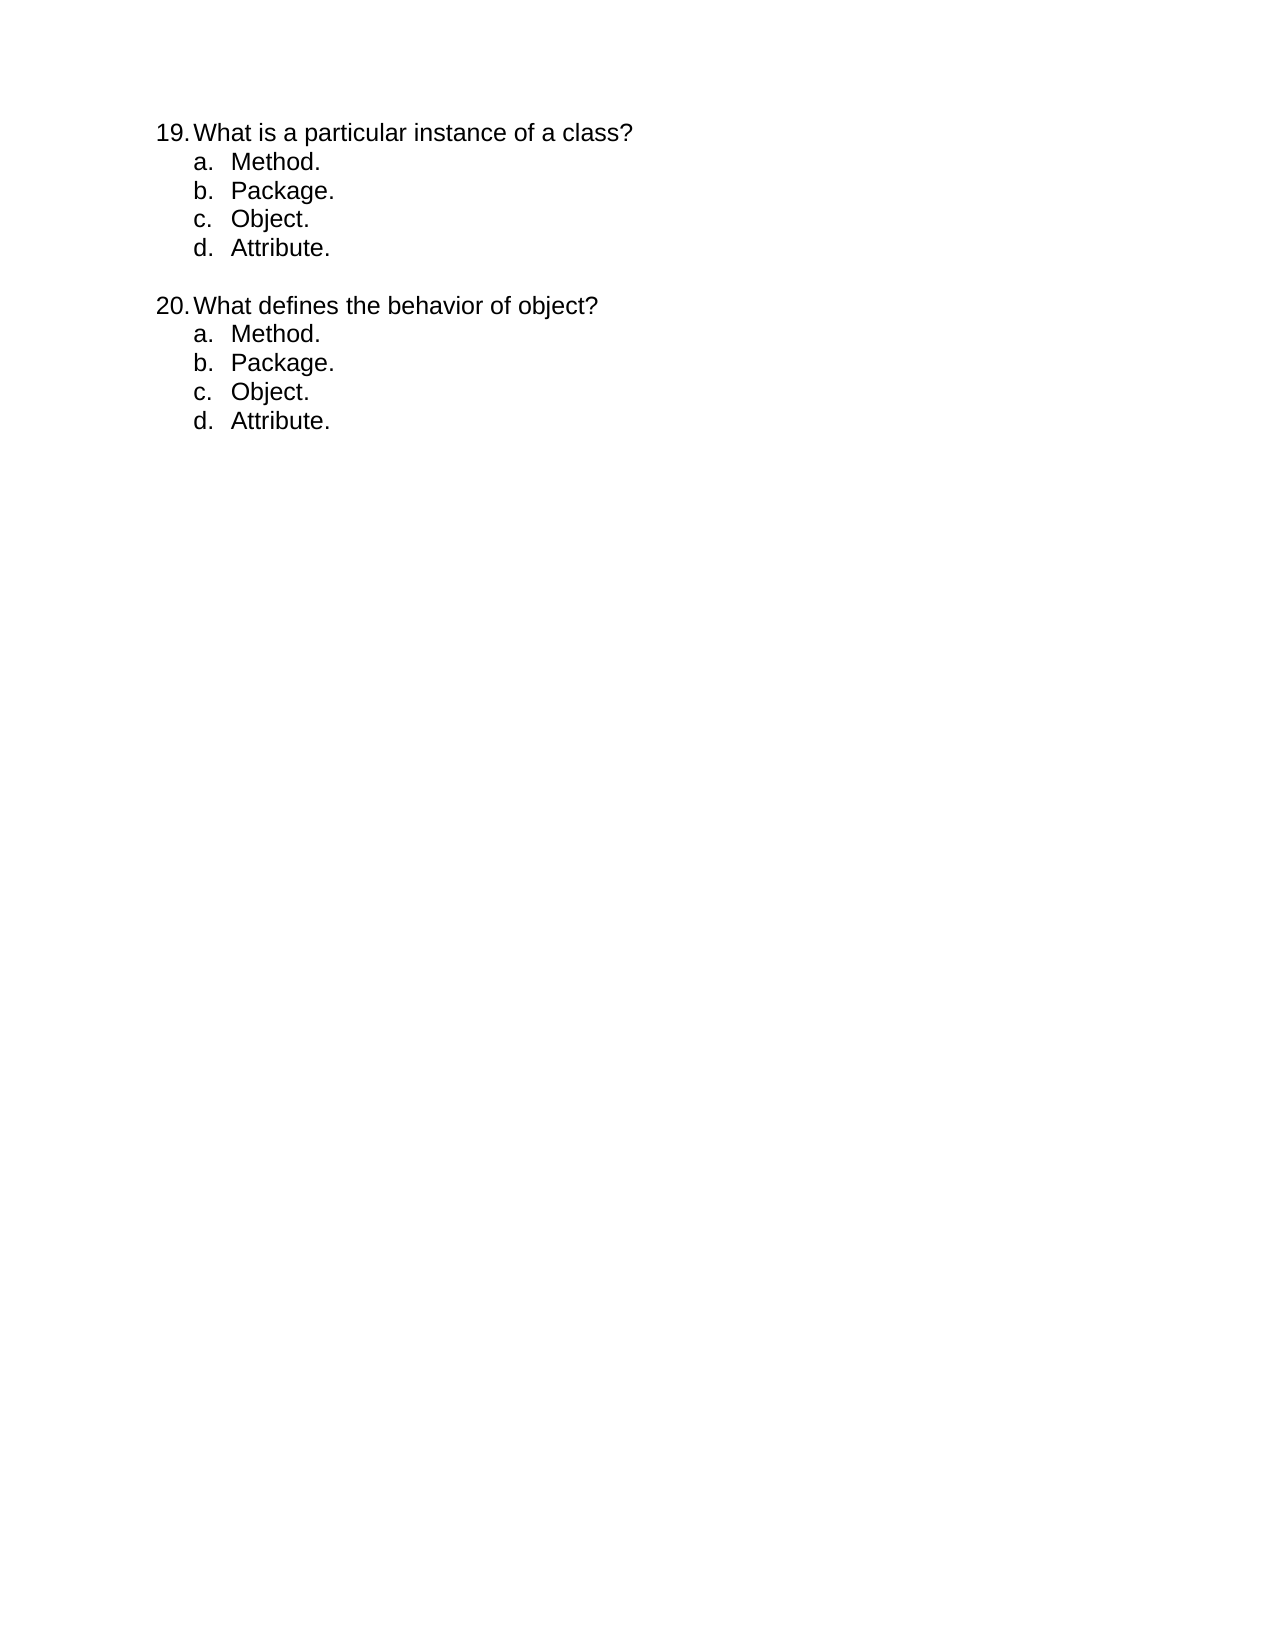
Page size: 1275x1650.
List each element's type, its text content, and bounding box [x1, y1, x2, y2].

list Object. [193, 377, 1157, 406]
list Method. [193, 147, 1157, 176]
list Package. [193, 348, 1157, 377]
list Object. [193, 204, 1157, 233]
list Method. [193, 319, 1157, 348]
list Package. [193, 176, 1157, 204]
list Attribute. [193, 233, 1157, 262]
list What is a particular instance of a class? [156, 118, 1157, 147]
list What defines the behavior of object? [156, 291, 1157, 319]
list Attribute. [193, 406, 1157, 434]
